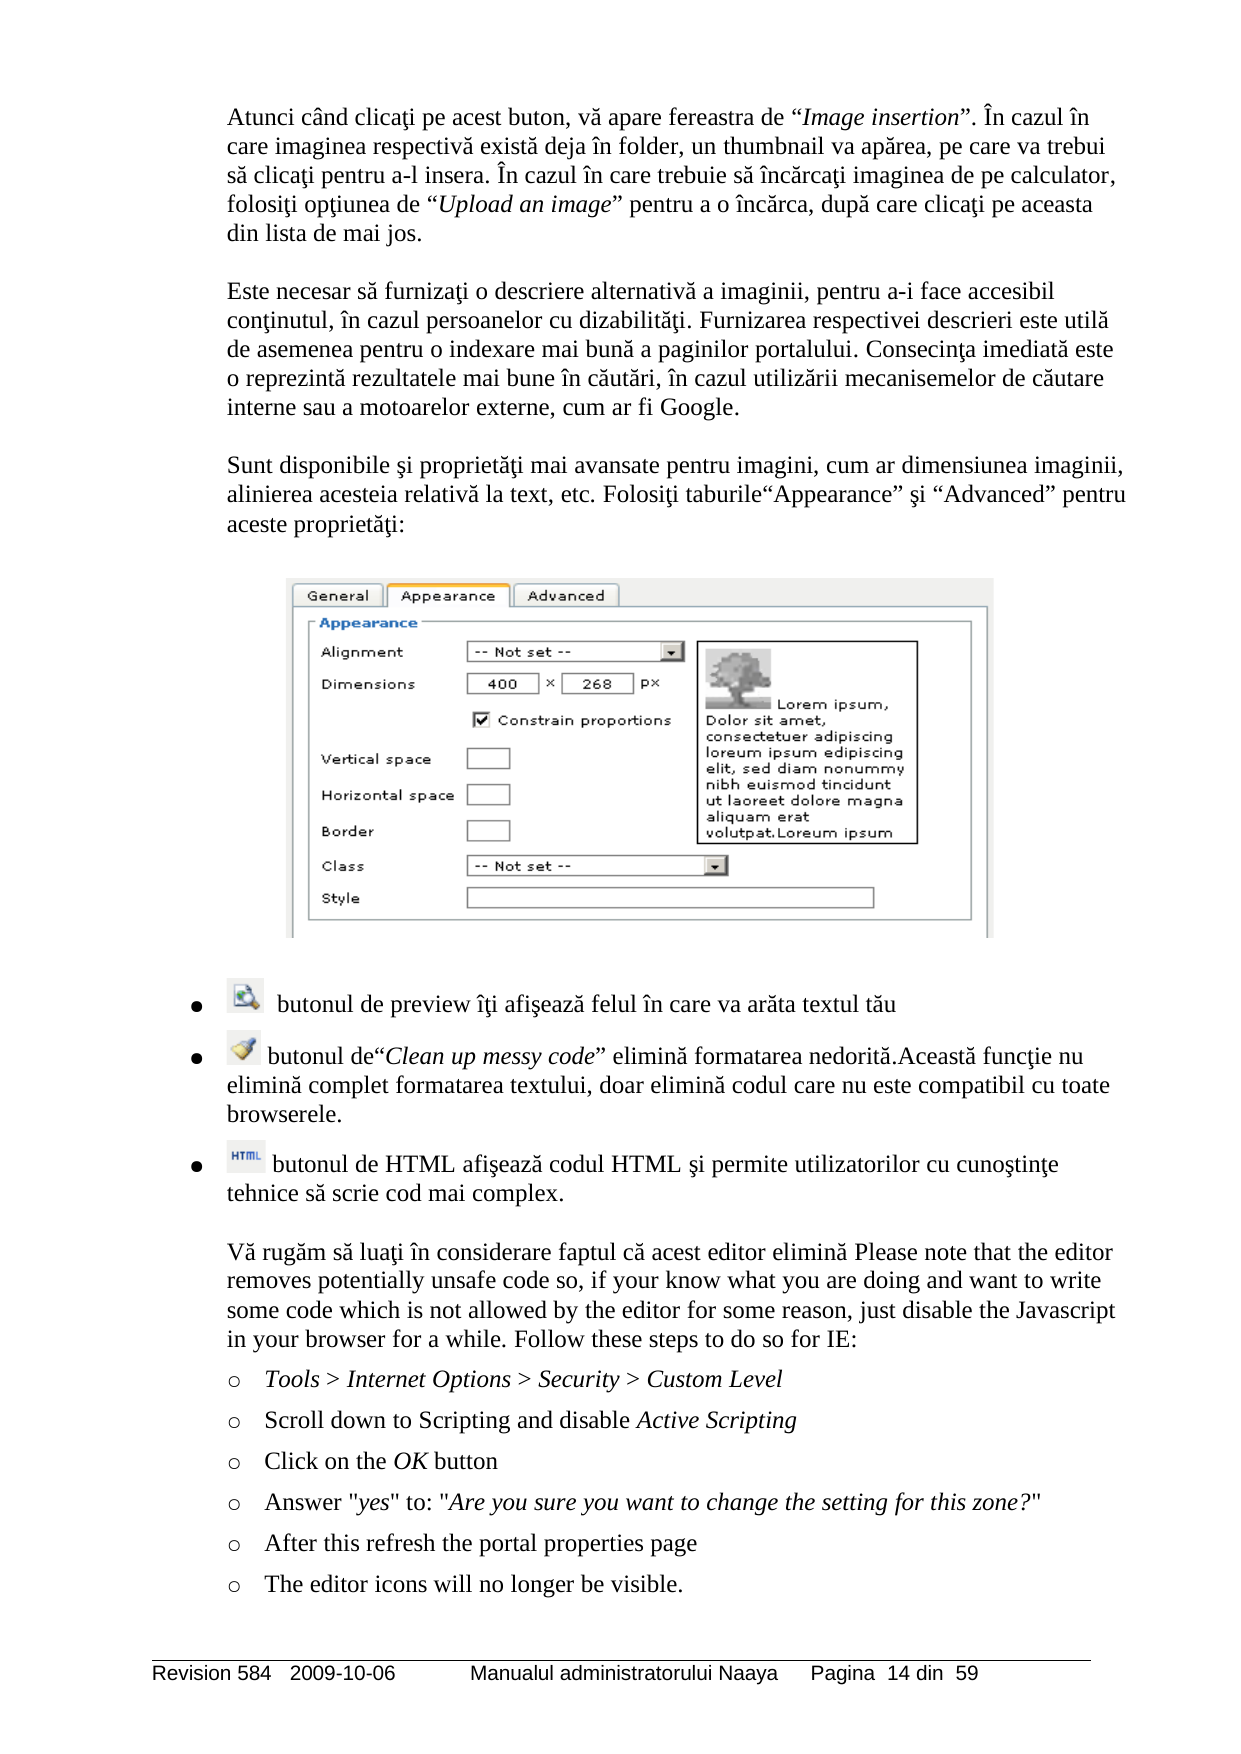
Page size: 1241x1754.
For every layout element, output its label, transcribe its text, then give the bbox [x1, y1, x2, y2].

list Atunci când clicaţi pe acest buton, vă apare fereastra de “Image insertion”. În cazul în care imaginea respectivă există deja în folder, un thumbnail va apărea, pe care va trebui să clicaţi pentru a-l insera. În cazul în care trebuie să încărcaţi imaginea de pe calculator, folosiţi opţiunea de “Upload an image” pentru a o încărca, după care clicaţi pe aceasta din lista de mai jos. Este necesar să furnizaţi o descriere alternativă a imaginii, pentru a-i face accesibil conţinutul, în cazul persoanelor cu dizabilităţi. Furnizarea respectivei descrieri este utilă de asemenea pentru o indexare mai bună a paginilor portalului. Consecinţa imediată este o reprezintă rezultatele mai bune în căutări, în cazul utilizării mecanisemelor de căutare interne sau a motoarelor externe, cum ar fi Google. Sunt disponibile şi proprietăţi mai avansate pentru imagini, cum ar dimensiunea imaginii, alinierea acesteia relativă la text, etc. Folosiţi taburile“Appearance” şi “Advanced” pentru aceste proprietăţi: [189, 102, 1128, 567]
picture [285, 578, 994, 938]
list Scroll down to Scripting and disable Active Scripting [227, 1405, 1128, 1434]
picture [226, 978, 264, 1013]
picture [226, 1140, 266, 1173]
list Tools > Internet Options > Security > Custom Level [227, 1364, 1128, 1393]
list After this refresh the portal properties page [227, 1528, 1128, 1557]
list butonul de preview îţi afişează felul în care va arăta textul tău [189, 978, 1128, 1018]
list Click on the OK button [227, 1446, 1128, 1475]
list butonul de HTML afişează codul HTML şi permite utilizatorilor cu cunoştinţe tehnice să scrie cod mai complex. Vă rugăm să luaţi în considerare faptul că acest editor elimină Please note that the editor removes potentially unsafe code so, if your know what you are doing and want to write some code which is not allowed by the editor for some reason, just disable the Javascript in your browser for a while. Follow these steps to do so for IE: [189, 1140, 1128, 1353]
picture [226, 1030, 261, 1065]
list butonul de“Clean up messy code” elimină formatarea nedorită.Această funcţie nu elimină complet formatarea textului, doar elimină codul care nu este compatibil cu toate browserele. [189, 1030, 1128, 1128]
list Answer "yes" to: "Are you sure you want to change the setting for this zone?" [227, 1487, 1128, 1516]
list The editor icons will no longer be visible. [227, 1568, 1128, 1598]
